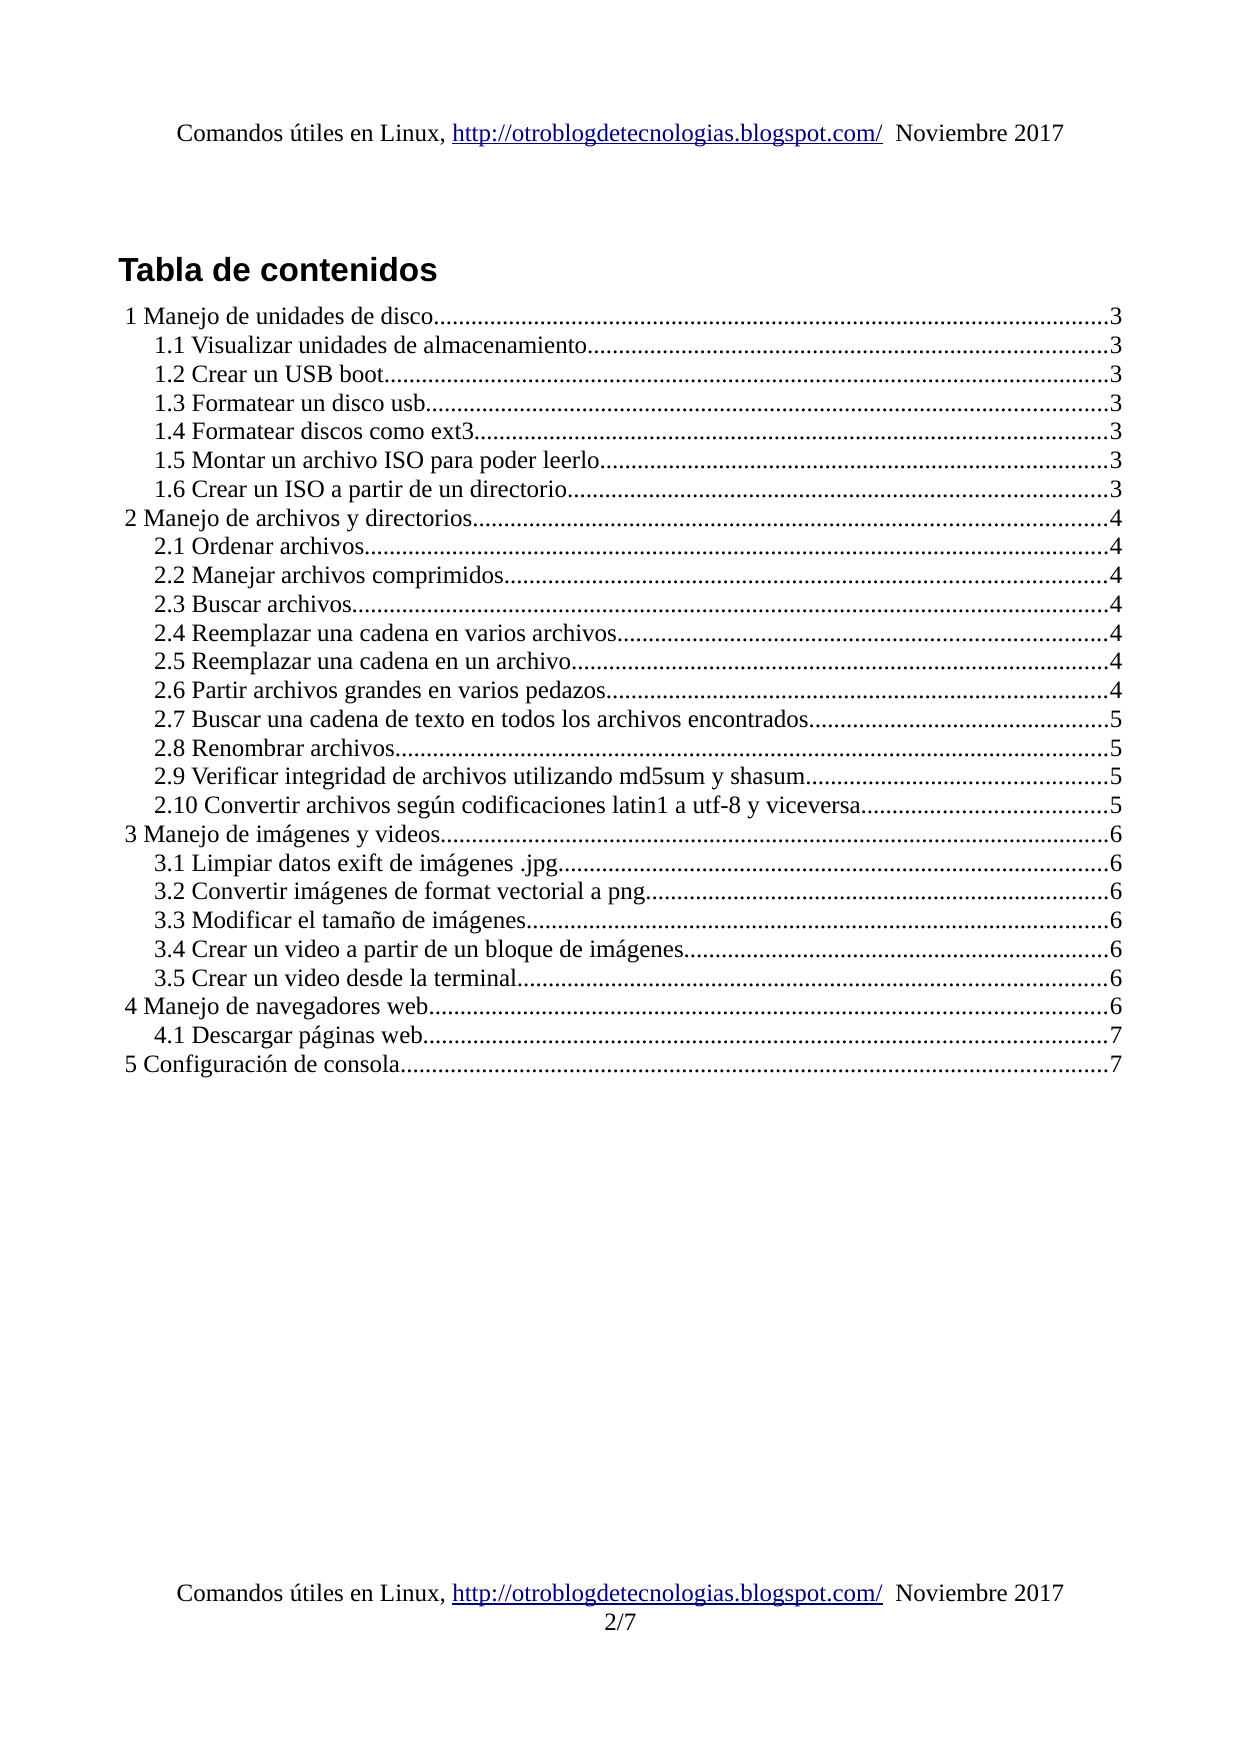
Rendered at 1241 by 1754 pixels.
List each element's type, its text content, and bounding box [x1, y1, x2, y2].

text 1.5 Montar un archivo ISO para poder leerlo. 3 [148, 445, 1122, 474]
text 2.7 Buscar una cadena de texto en todos los archivos encontrados 5 [148, 704, 1122, 733]
text 1.6 Crear un ISO a partir de un directorio 3 [148, 474, 1122, 503]
text 3.5 Crear un video desde la terminal 6 [148, 963, 1122, 991]
text 2.9 Verificar integridad de archivos utilizando md5sum y shasum 5 [148, 761, 1122, 790]
text 1 Manejo de unidades de disco 3 [118, 301, 1122, 330]
text 2.10 Convertir archivos según codificaciones latin1 a utf-8 y viceversa 5 [148, 790, 1122, 819]
text 1.3 Formatear un disco usb 3 [148, 388, 1122, 416]
text 3.2 Convertir imágenes de format vectorial a png 6 [148, 876, 1122, 905]
text 2 Manejo de archivos y directorios 4 [118, 503, 1122, 531]
text 3.4 Crear un video a partir de un bloque de imágenes 6 [148, 934, 1122, 963]
text 2.5 Reemplazar una cadena en un archivo 4 [148, 646, 1122, 675]
text 3.1 Limpiar datos exift de imágenes .jpg 6 [148, 848, 1122, 876]
text 1.2 Crear un USB boot 3 [148, 359, 1122, 388]
text 1.4 Formatear discos como ext3 3 [148, 416, 1122, 445]
text 3.3 Modificar el tamaño de imágenes 6 [148, 905, 1122, 934]
text 2.1 Ordenar archivos 4 [148, 531, 1122, 560]
text 4.1 Descargar páginas web 7 [148, 1020, 1122, 1049]
text 2.8 Renombrar archivos 5 [148, 733, 1122, 761]
text 4 Manejo de navegadores web 6 [118, 991, 1122, 1020]
subtitle Tabla de contenidos [118, 250, 1122, 289]
text 1.1 Visualizar unidades de almacenamiento 3 [148, 330, 1122, 359]
text 3 Manejo de imágenes y videos 6 [118, 819, 1122, 848]
text 2.6 Partir archivos grandes en varios pedazos 4 [148, 675, 1122, 704]
text 5 Configuración de consola 7 [118, 1049, 1122, 1078]
text 2.2 Manejar archivos comprimidos 4 [148, 560, 1122, 589]
text 2.4 Reemplazar una cadena en varios archivos 4 [148, 618, 1122, 646]
text 2.3 Buscar archivos 4 [148, 589, 1122, 618]
